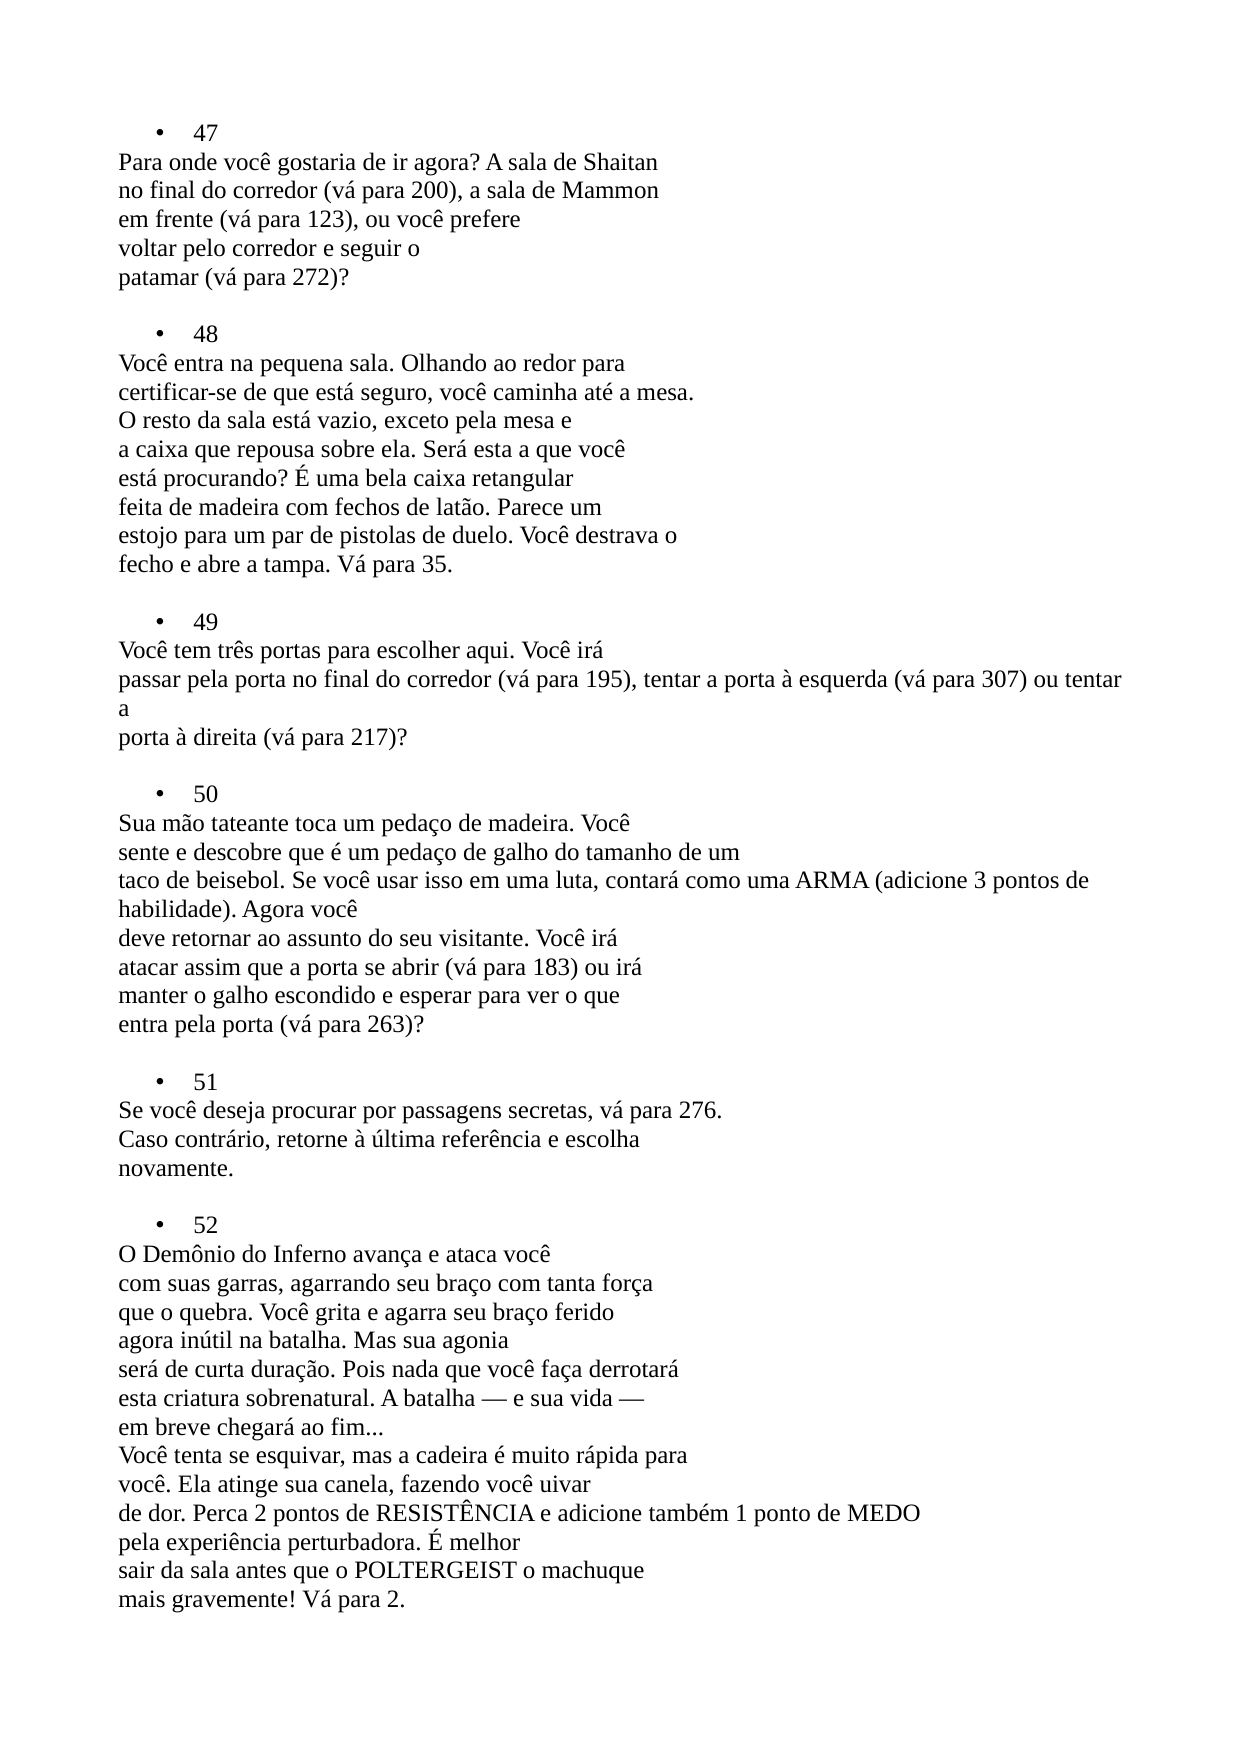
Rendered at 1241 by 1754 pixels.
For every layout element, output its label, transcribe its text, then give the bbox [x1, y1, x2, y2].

text patamar (vá para 272)? [118, 262, 1122, 291]
text estojo para um par de pistolas de duelo. Você destrava o [118, 521, 1122, 549]
text no final do corredor (vá para 200), a sala de Mammon [118, 176, 1122, 204]
text em breve chegará ao fim... [118, 1412, 1122, 1441]
text atacar assim que a porta se abrir (vá para 183) ou irá [118, 952, 1122, 981]
text certificar-se de que está seguro, você caminha até a mesa. [118, 377, 1122, 406]
list 50 [156, 779, 1122, 808]
text de dor. Perca 2 pontos de RESISTÊNCIA e adicione também 1 ponto de MEDO [118, 1498, 1122, 1527]
text passar pela porta no final do corredor (vá para 195), tentar a porta à esquerda (vá para 307) ou tentar a [118, 664, 1122, 722]
text Você tenta se esquivar, mas a cadeira é muito rápida para [118, 1441, 1122, 1469]
text feita de madeira com fechos de latão. Parece um [118, 492, 1122, 521]
list 52 [156, 1211, 1122, 1239]
text Você entra na pequena sala. Olhando ao redor para [118, 348, 1122, 377]
text pela experiência perturbadora. É melhor [118, 1527, 1122, 1556]
text Para onde você gostaria de ir agora? A sala de Shaitan [118, 147, 1122, 176]
text com suas garras, agarrando seu braço com tanta força [118, 1268, 1122, 1297]
text sente e descobre que é um pedaço de galho do tamanho de um [118, 837, 1122, 866]
text que o quebra. Você grita e agarra seu braço ferido [118, 1297, 1122, 1326]
text mais gravemente! Vá para 2. [118, 1584, 1122, 1613]
list 48 [156, 319, 1122, 348]
text Você tem três portas para escolher aqui. Você irá [118, 636, 1122, 664]
text esta criatura sobrenatural. A batalha — e sua vida — [118, 1383, 1122, 1412]
text Se você deseja procurar por passagens secretas, vá para 276. [118, 1096, 1122, 1124]
text em frente (vá para 123), ou você prefere [118, 204, 1122, 233]
text O resto da sala está vazio, exceto pela mesa e [118, 406, 1122, 434]
text agora inútil na batalha. Mas sua agonia [118, 1326, 1122, 1354]
text sair da sala antes que o POLTERGEIST o machuque [118, 1556, 1122, 1584]
text manter o galho escondido e esperar para ver o que [118, 981, 1122, 1009]
text você. Ela atinge sua canela, fazendo você uivar [118, 1469, 1122, 1498]
list 49 [156, 607, 1122, 636]
text está procurando? É uma bela caixa retangular [118, 463, 1122, 492]
text novamente. [118, 1153, 1122, 1182]
text O Demônio do Inferno avança e ataca você [118, 1239, 1122, 1268]
text porta à direita (vá para 217)? [118, 722, 1122, 751]
text taco de beisebol. Se você usar isso em uma luta, contará como uma ARMA (adicione 3 pontos de habilidade). Agora você [118, 866, 1122, 923]
list 47 [156, 118, 1122, 147]
text entra pela porta (vá para 263)? [118, 1009, 1122, 1038]
text deve retornar ao assunto do seu visitante. Você irá [118, 923, 1122, 952]
text a caixa que repousa sobre ela. Será esta a que você [118, 434, 1122, 463]
text voltar pelo corredor e seguir o [118, 233, 1122, 262]
text Sua mão tateante toca um pedaço de madeira. Você [118, 808, 1122, 837]
text Caso contrário, retorne à última referência e escolha [118, 1124, 1122, 1153]
text será de curta duração. Pois nada que você faça derrotará [118, 1354, 1122, 1383]
text fecho e abre a tampa. Vá para 35. [118, 549, 1122, 578]
list 51 [156, 1067, 1122, 1096]
